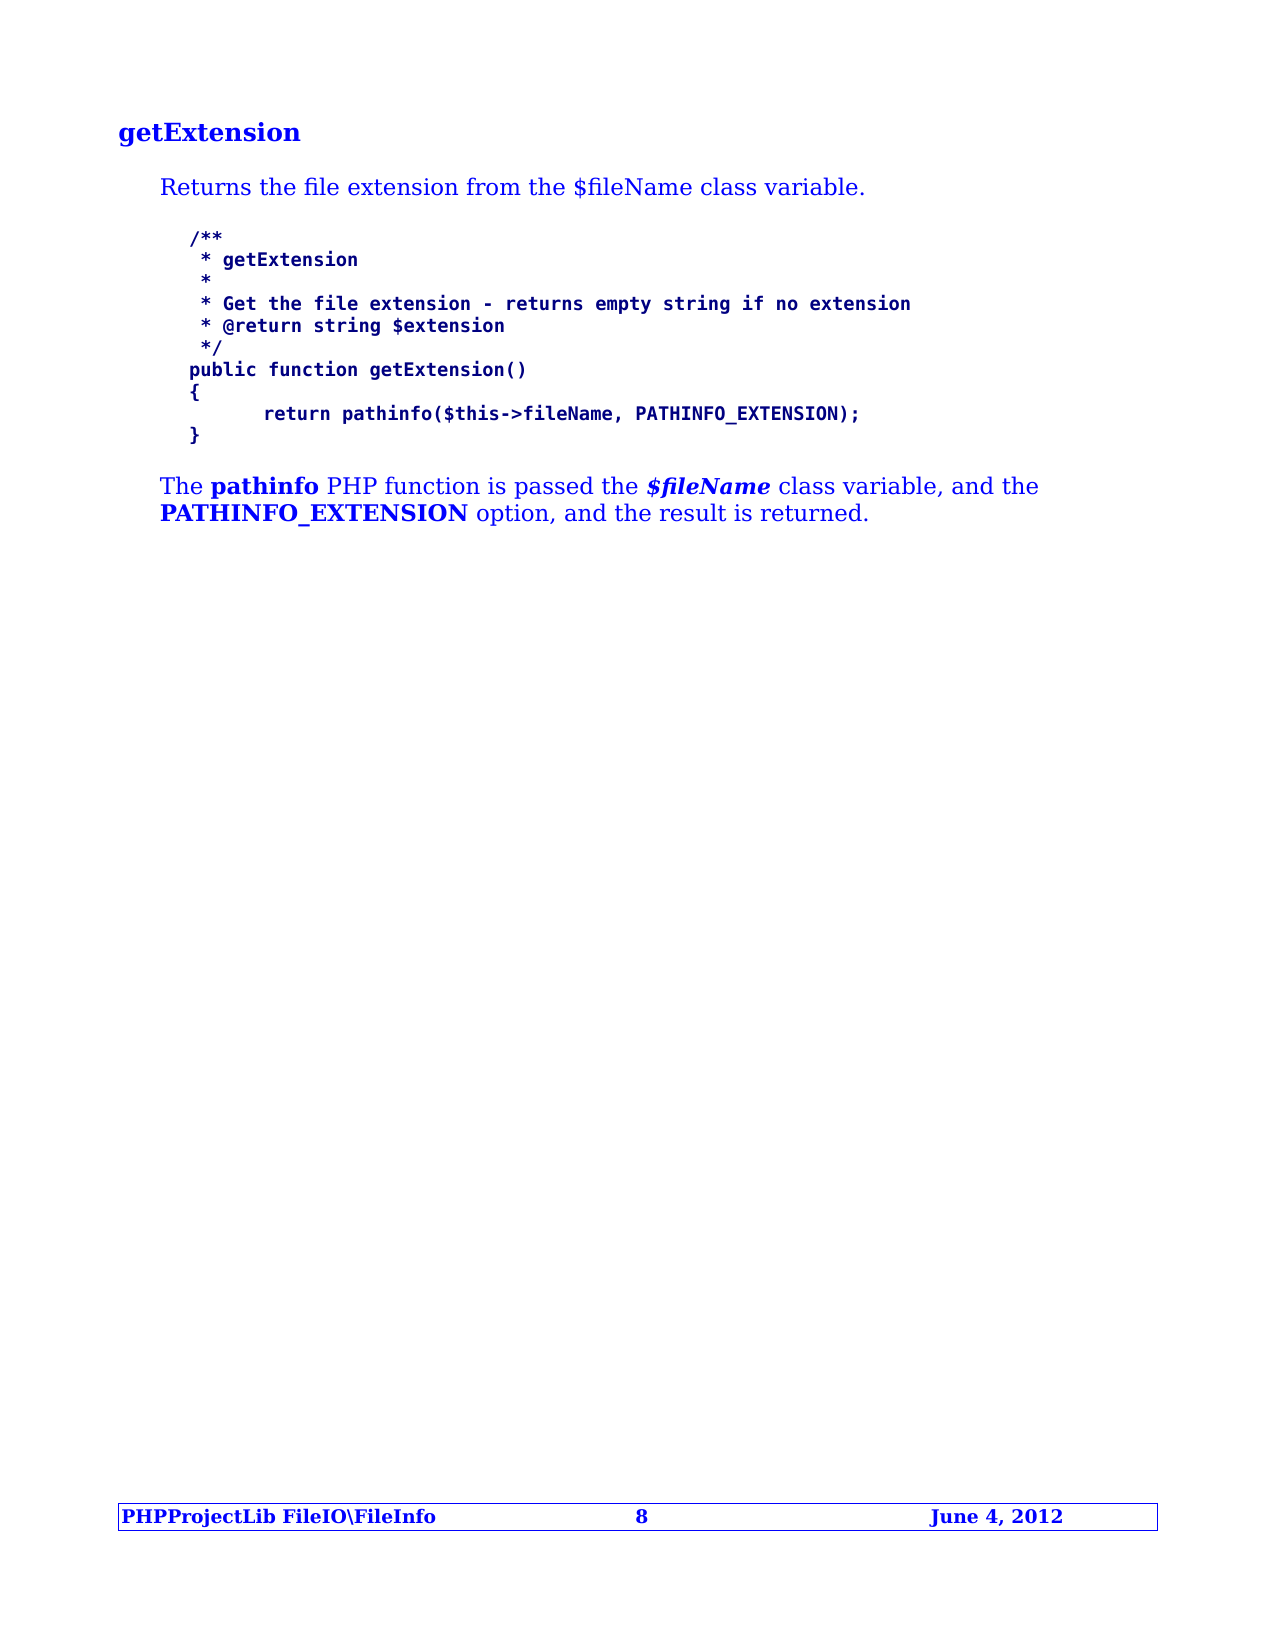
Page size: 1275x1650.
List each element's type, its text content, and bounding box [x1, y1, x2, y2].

list public function getExtension() [189, 359, 1157, 381]
list */ [189, 337, 1157, 359]
list return pathinfo($this->fileName, PATHINFO_EXTENSION); [189, 402, 1157, 424]
title getExtension [118, 118, 1157, 147]
list { [189, 381, 1157, 402]
list * getExtension [189, 249, 1157, 271]
list * Get the file extension - returns empty string if no extension [189, 293, 1157, 315]
text The pathinfo PHP function is passed the $fileName class variable, and the PATHINFO_EXTENSION option, and the result is returned. [159, 473, 1157, 527]
list * [189, 271, 1157, 293]
list /** [189, 227, 1157, 249]
list } [189, 424, 1157, 446]
list * @return string $extension [189, 315, 1157, 337]
text Returns the file extension from the $fileName class variable. [159, 174, 1157, 201]
